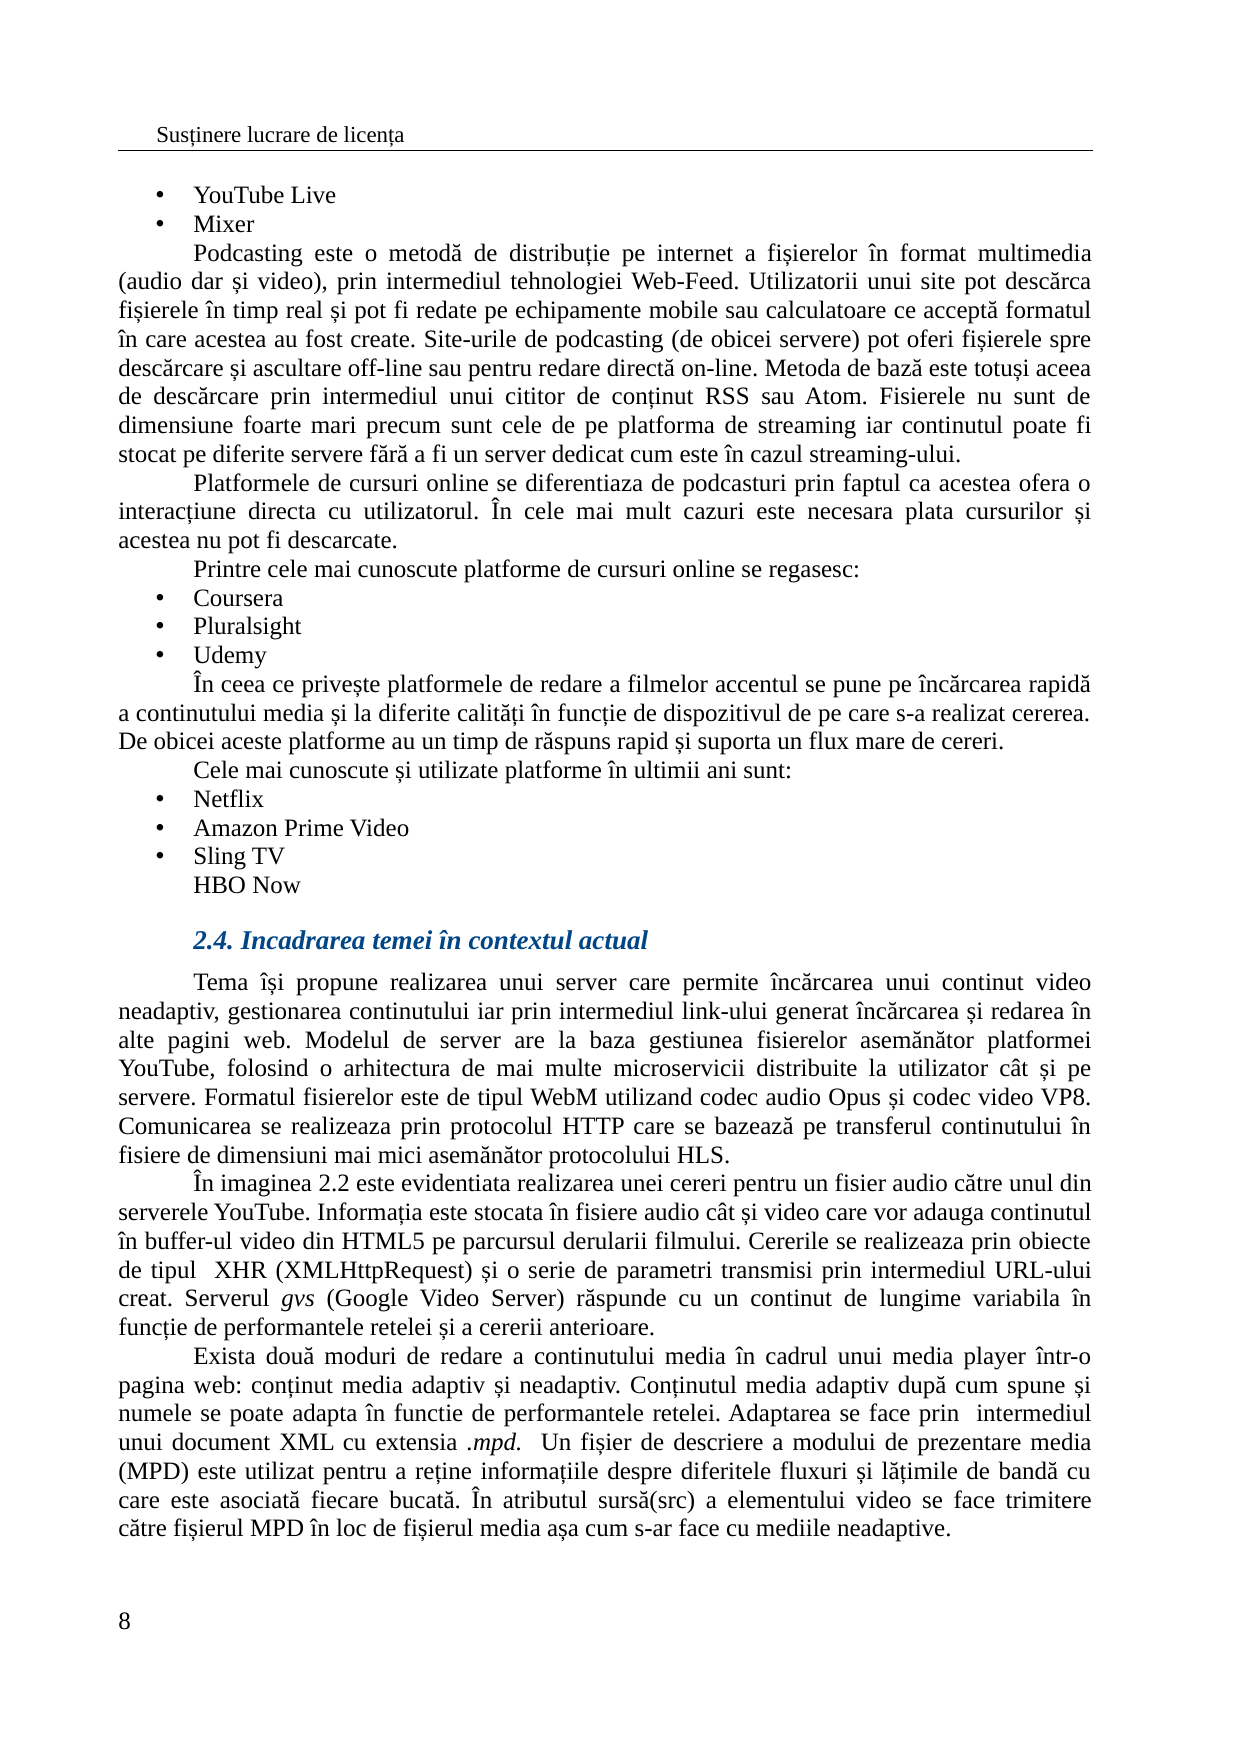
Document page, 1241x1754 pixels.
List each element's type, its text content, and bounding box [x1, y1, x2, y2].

list Pluralsight [156, 611, 1093, 640]
list Coursera [156, 583, 1093, 611]
text HBO Now [118, 870, 1093, 899]
text În ceea ce privește platformele de redare a filmelor accentul se pune pe încărcarea rapidă a continutului media și la diferite calități în funcție de dispozitivul de pe care s-a realizat cererea. De obicei aceste platforme au un timp de răspuns rapid și suporta un flux mare de cereri. [118, 669, 1093, 755]
text Platformele de cursuri online se diferentiaza de podcasturi prin faptul ca acestea ofera o interacțiune directa cu utilizatorul. În cele mai mult cazuri este necesara plata cursurilor și acestea nu pot fi descarcate. [118, 468, 1093, 554]
text Podcasting este o metodă de distribuție pe internet a fișierelor în format multimedia (audio dar și video), prin intermediul tehnologiei Web-Feed. Utilizatorii unui site pot descărca fișierele în timp real și pot fi redate pe echipamente mobile sau calculatoare ce acceptă formatul în care acestea au fost create. Site-urile de podcasting (de obicei servere) pot oferi fișierele spre descărcare și ascultare off-line sau pentru redare directă on-line. Metoda de bază este totuși aceea de descărcare prin intermediul unui cititor de conținut RSS sau Atom. Fisierele nu sunt de dimensiune foarte mari precum sunt cele de pe platforma de streaming iar continutul poate fi stocat pe diferite servere fără a fi un server dedicat cum este în cazul streaming-ului. [118, 238, 1093, 468]
list Amazon Prime Video [156, 813, 1093, 841]
text Exista două moduri de redare a continutului media în cadrul unui media player într-o pagina web: conținut media adaptiv și neadaptiv. Conținutul media adaptiv după cum spune și numele se poate adapta în functie de performantele retelei. Adaptarea se face prin intermediul unui document XML cu extensia .mpd. Un fișier de descriere a modului de prezentare media (MPD) este utilizat pentru a reține informațiile despre diferitele fluxuri și lățimile de bandă cu care este asociată fiecare bucată. În atributul sursă(src) a elementului video se face trimitere către fișierul MPD în loc de fișierul media așa cum s-ar face cu mediile neadaptive. [118, 1341, 1093, 1542]
list Mixer [156, 209, 1093, 238]
list Udemy [156, 640, 1093, 669]
list YouTube Live [156, 180, 1093, 209]
text Cele mai cunoscute și utilizate platforme în ultimii ani sunt: [118, 755, 1093, 784]
text Tema își propune realizarea unui server care permite încărcarea unui continut video neadaptiv, gestionarea continutului iar prin intermediul link-ului generat încărcarea și redarea în alte pagini web. Modelul de server are la baza gestiunea fisierelor asemănător platformei YouTube, folosind o arhitectura de mai multe microservicii distribuite la utilizator cât și pe servere. Formatul fisierelor este de tipul WebM utilizand codec audio Opus și codec video VP8. Comunicarea se realizeaza prin protocolul HTTP care se bazează pe transferul continutului în fisiere de dimensiuni mai mici asemănător protocolului HLS. [118, 967, 1093, 1168]
text În imaginea 2.2 este evidentiata realizarea unei cereri pentru un fisier audio către unul din serverele YouTube. Informația este stocata în fisiere audio cât și video care vor adauga continutul în buffer-ul video din HTML5 pe parcursul derularii filmului. Cererile se realizeaza prin obiecte de tipul XHR (XMLHttpRequest) și o serie de parametri transmisi prin intermediul URL-ului creat. Serverul gvs (Google Video Server) răspunde cu un continut de lungime variabila în funcție de performantele retelei și a cererii anterioare. [118, 1168, 1093, 1341]
subtitle Incadrarea temei în contextul actual [193, 924, 1093, 955]
list Netflix [156, 784, 1093, 813]
text Printre cele mai cunoscute platforme de cursuri online se regasesc: [118, 554, 1093, 583]
list Sling TV [156, 841, 1093, 870]
